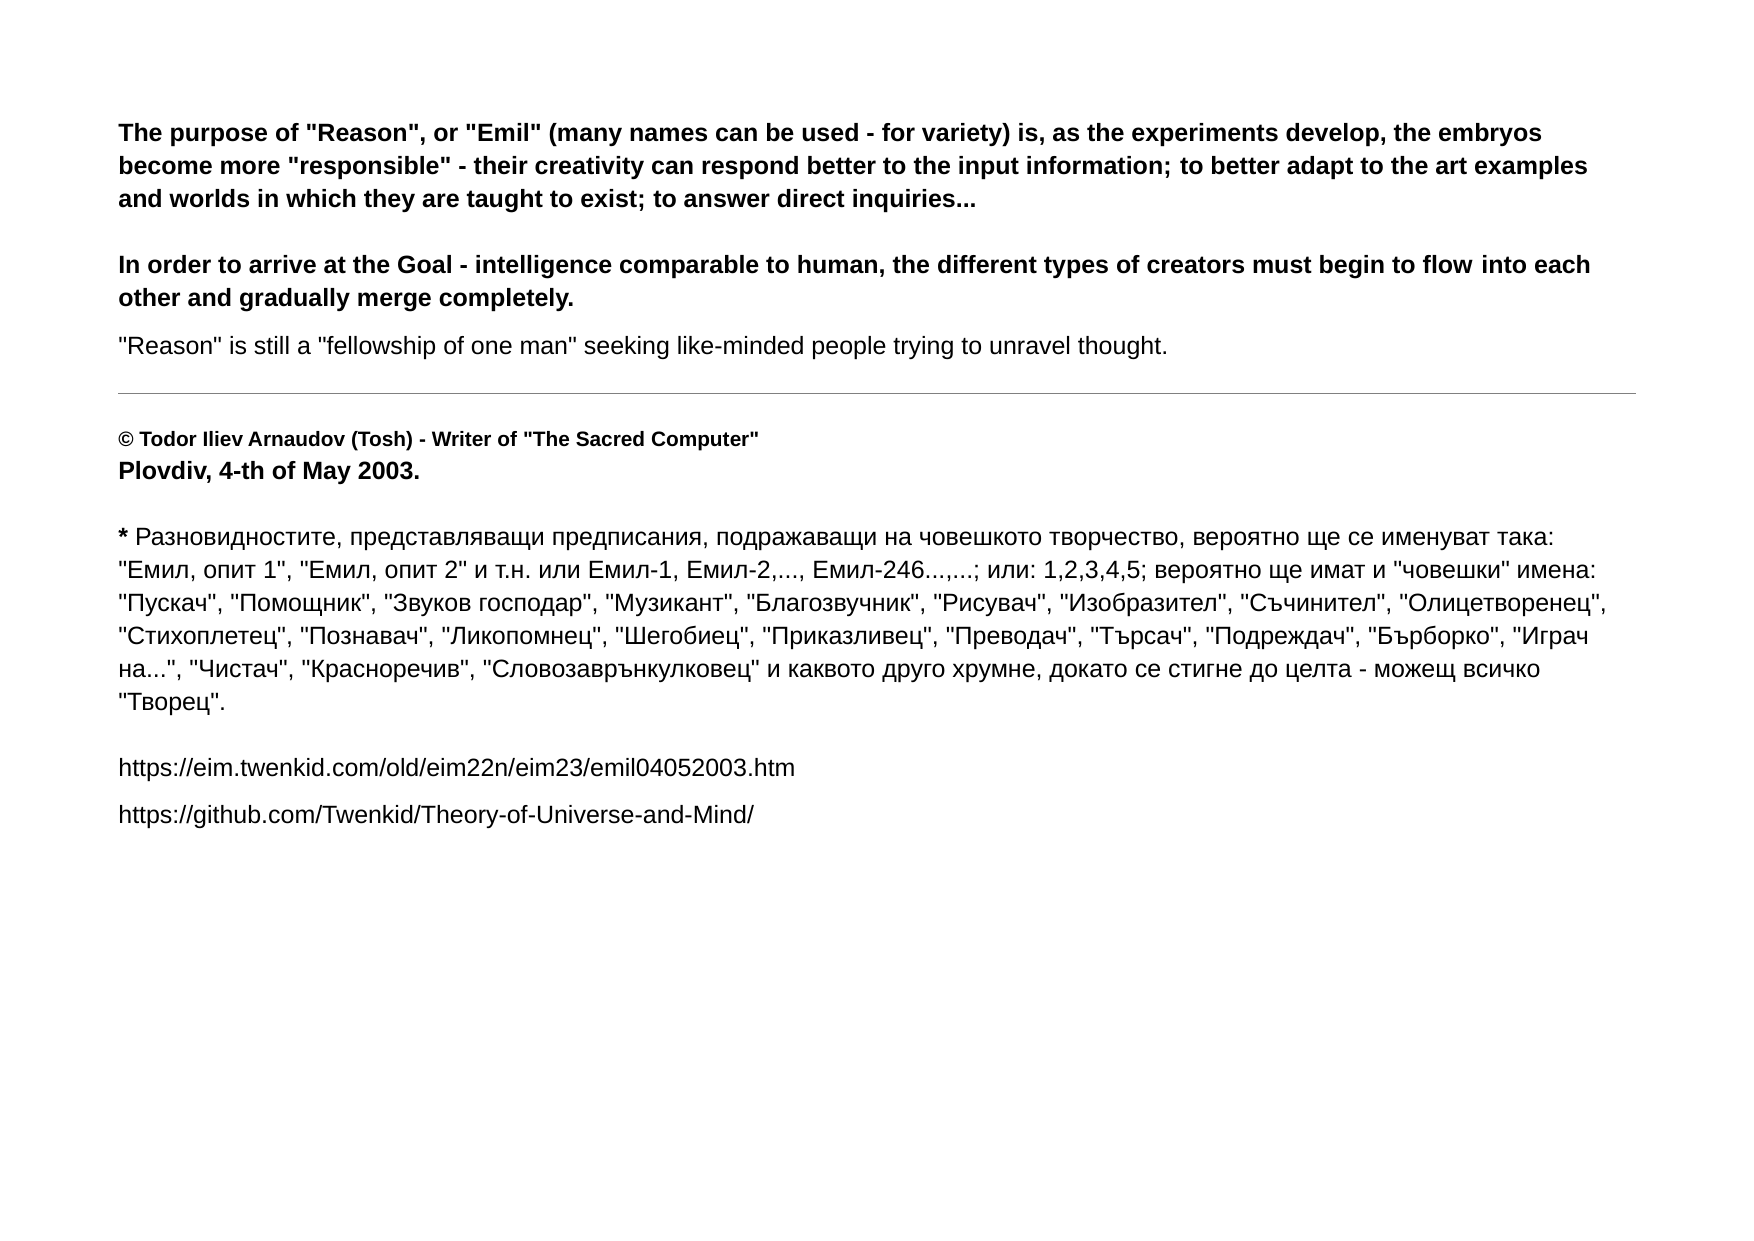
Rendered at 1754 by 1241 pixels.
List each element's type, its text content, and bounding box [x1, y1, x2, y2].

text "Reason" is still a "fellowship of one man" seeking like-minded people trying to unravel thought. [118, 331, 1636, 359]
text https://github.com/Twenkid/Theory-of-Universe-and-Mind/ [118, 801, 1636, 829]
text © Todor Iliev Arnaudov (Tosh) - Writer of "The Sacred Computer" Plovdiv, 4-th of May 2003. * Разновидностите, представляващи предписания, подражаващи на човешкото творчество, вероятно ще се именуват така: "Емил, опит 1", "Емил, опит 2" и т.н. или Емил-1, Емил-2,..., Емил-246...,...; или: 1,2,3,4,5; вероятно ще имат и "човешки" имена: "Пускач", "Помощник", "Звуков господар", "Музикант", "Благозвучник", "Рисувач", "Изобразител", "Съчинител", "Олицетворенец", "Стихоплетец", "Познавач", "Ликопомнец", "Шегобиец", "Приказливец", "Преводач", "Търсач", "Подреждач", "Бърборко", "Играч на...", "Чистач", "Красноречив", "Словозаврънкулковец" и каквото друго хрумне, докато се стигне до целта - можещ всичко "Творец". https://eim.twenkid.com/old/eim22n/eim23/emil04052003.htm [118, 423, 1636, 782]
text The purpose of "Reason", or "Emil" (many names can be used - for variety) is, as the experiments develop, the embryos become more "responsible" - their creativity can respond better to the input information; to better adapt to the art examples and worlds in which they are taught to exist; to answer direct inquiries... In order to arrive at the Goal - intelligence comparable to human, the different types of creators must begin to flow into each other and gradually merge completely. [118, 118, 1636, 312]
